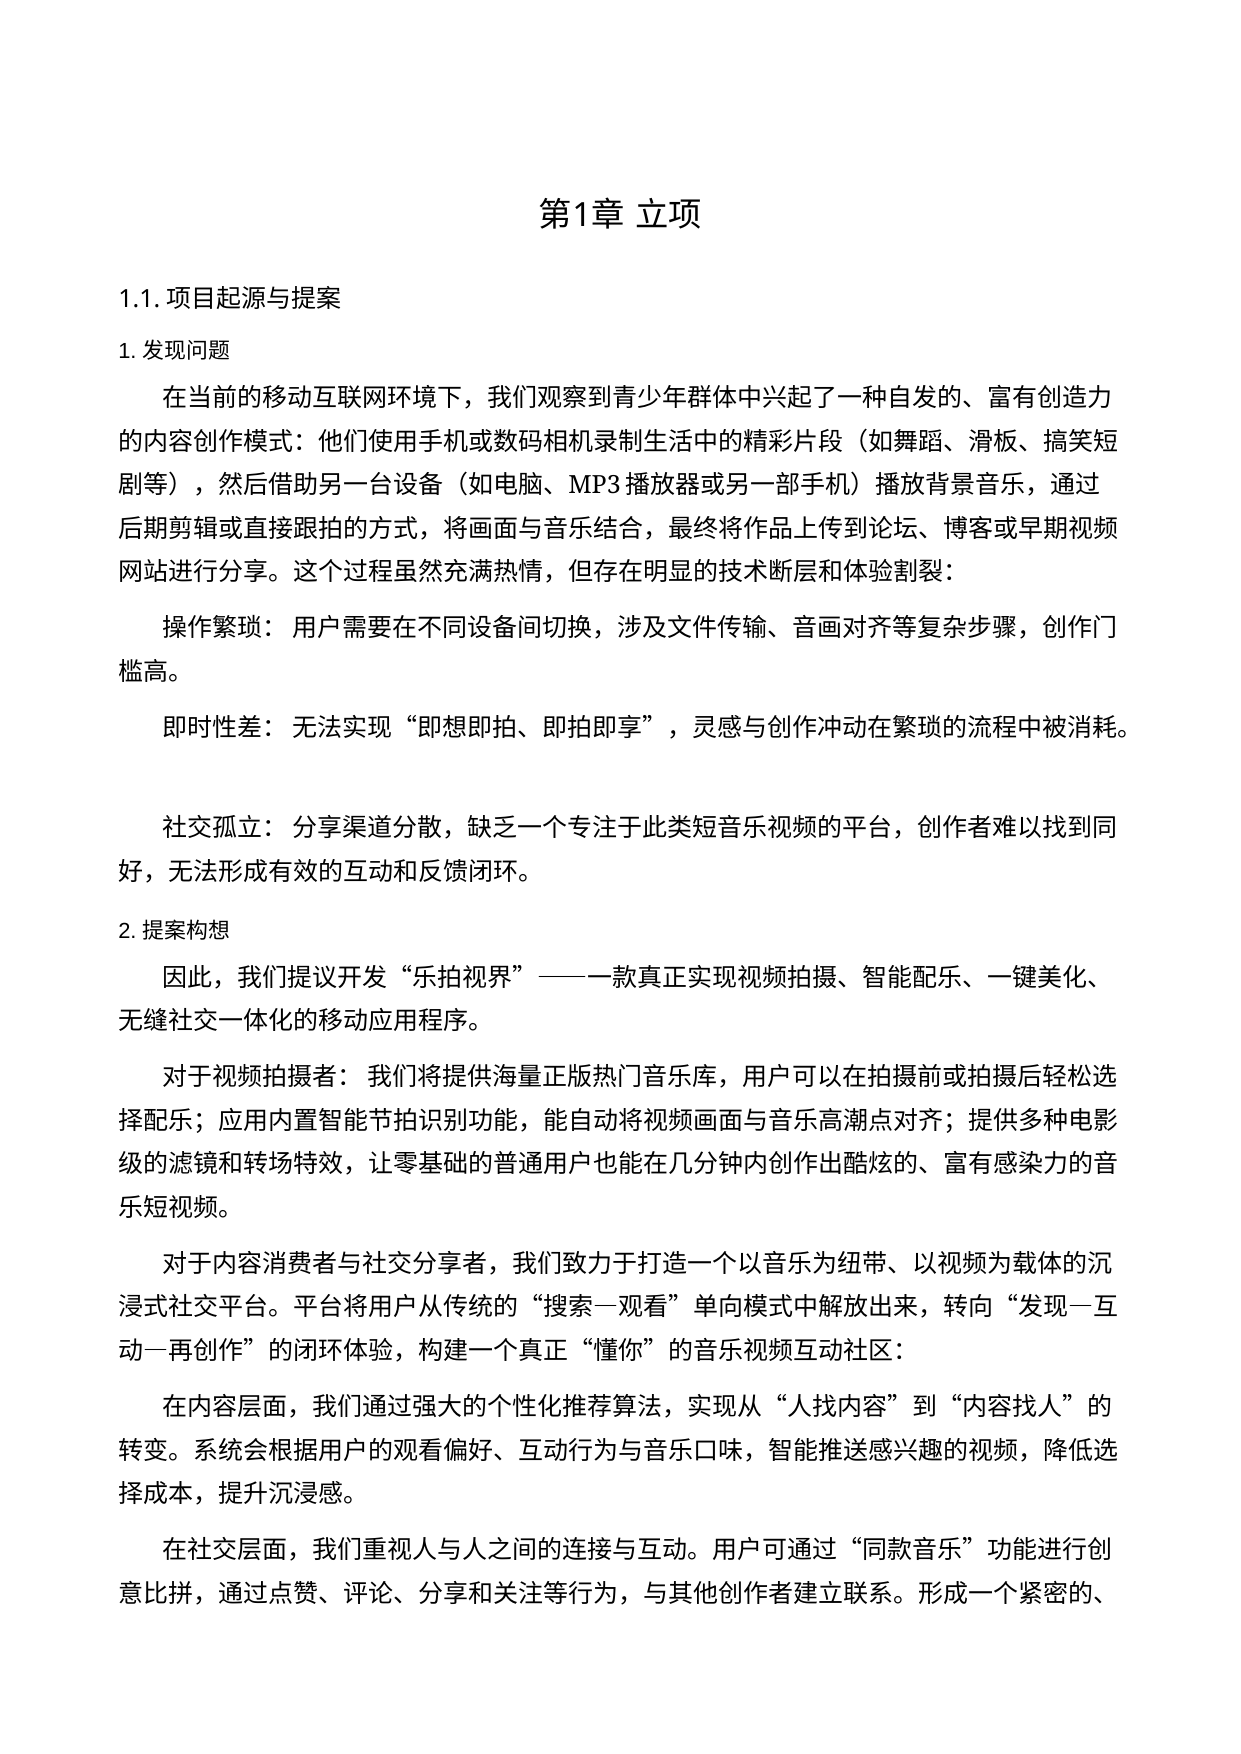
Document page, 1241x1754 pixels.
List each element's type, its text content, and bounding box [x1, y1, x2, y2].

text 对于视频拍摄者： 我们将提供海量正版热门音乐库，用户可以在拍摄前或拍摄后轻松选择配乐；应用内置智能节拍识别功能，能自动将视频画面与音乐高潮点对齐；提供多种电影级的滤镜和转场特效，让零基础的普通用户也能在几分钟内创作出酷炫的、富有感染力的音乐短视频。 [118, 1057, 1122, 1223]
subtitle 发现问题 [118, 333, 1122, 365]
text 在社交层面，我们重视人与人之间的连接与互动。用户可通过“同款音乐”功能进行创意比拼，通过点赞、评论、分享和关注等行为，与其他创作者建立联系。形成一个紧密的、 [118, 1530, 1122, 1609]
subtitle 提案构想 [118, 913, 1122, 944]
text 对于内容消费者与社交分享者，我们致力于打造一个以音乐为纽带、以视频为载体的沉浸式社交平台。平台将用户从传统的“搜索—观看”单向模式中解放出来，转向“发现—互动—再创作”的闭环体验，构建一个真正“懂你”的音乐视频互动社区： [118, 1243, 1122, 1367]
subtitle 立项 [118, 188, 1122, 236]
subtitle 项目起源与提案 [118, 278, 1122, 314]
text 因此，我们提议开发“乐拍视界”——一款真正实现视频拍摄、智能配乐、一键美化、无缝社交一体化的移动应用程序。 [118, 957, 1122, 1037]
text 操作繁琐： 用户需要在不同设备间切换，涉及文件传输、音画对齐等复杂步骤，创作门槛高。 [118, 608, 1122, 688]
text 在内容层面，我们通过强大的个性化推荐算法，实现从“人找内容”到“内容找人”的转变。系统会根据用户的观看偏好、互动行为与音乐口味，智能推送感兴趣的视频，降低选择成本，提升沉浸感。 [118, 1387, 1122, 1510]
text 即时性差： 无法实现“即想即拍、即拍即享”，灵感与创作冲动在繁琐的流程中被消耗。 [118, 708, 1122, 787]
text 社交孤立： 分享渠道分散，缺乏一个专注于此类短音乐视频的平台，创作者难以找到同好，无法形成有效的互动和反馈闭环。 [118, 807, 1122, 887]
text 在当前的移动互联网环境下，我们观察到青少年群体中兴起了一种自发的、富有创造力的内容创作模式：他们使用手机或数码相机录制生活中的精彩片段（如舞蹈、滑板、搞笑短剧等），然后借助另一台设备（如电脑、MP3播放器或另一部手机）播放背景音乐，通过后期剪辑或直接跟拍的方式，将画面与音乐结合，最终将作品上传到论坛、博客或早期视频网站进行分享。这个过程虽然充满热情，但存在明显的技术断层和体验割裂： [118, 378, 1122, 588]
